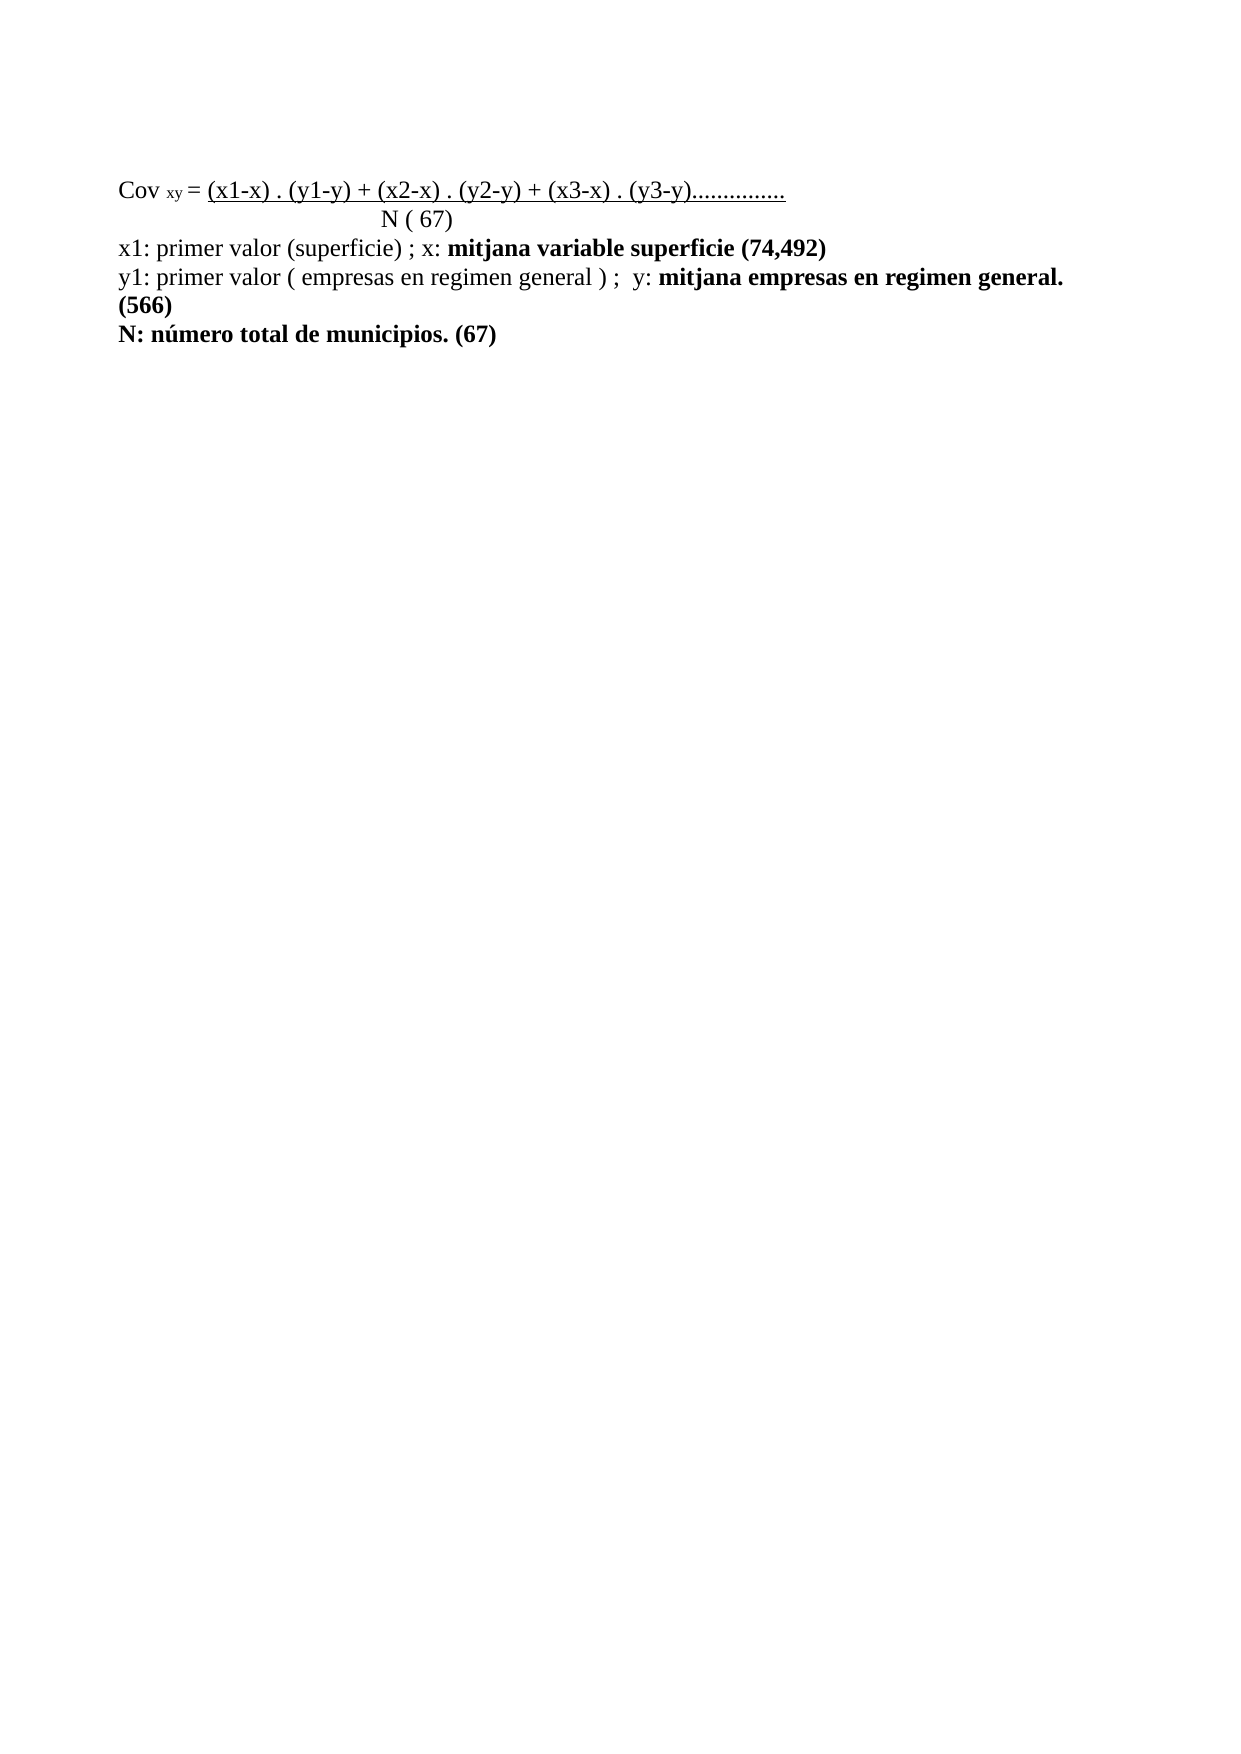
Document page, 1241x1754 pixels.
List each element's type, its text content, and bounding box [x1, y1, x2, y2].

text N: número total de municipios. (67) [118, 319, 1122, 348]
text N ( 67) [118, 204, 1122, 233]
text x1: primer valor (superficie) ; x: mitjana variable superficie (74,492) [118, 233, 1122, 262]
text y1: primer valor ( empresas en regimen general ) ; y: mitjana empresas en regimen general. (566) [118, 262, 1122, 319]
text Cov xy = (x1-x) . (y1-y) + (x2-x) . (y2-y) + (x3-x) . (y3-y)............... [118, 176, 1122, 204]
